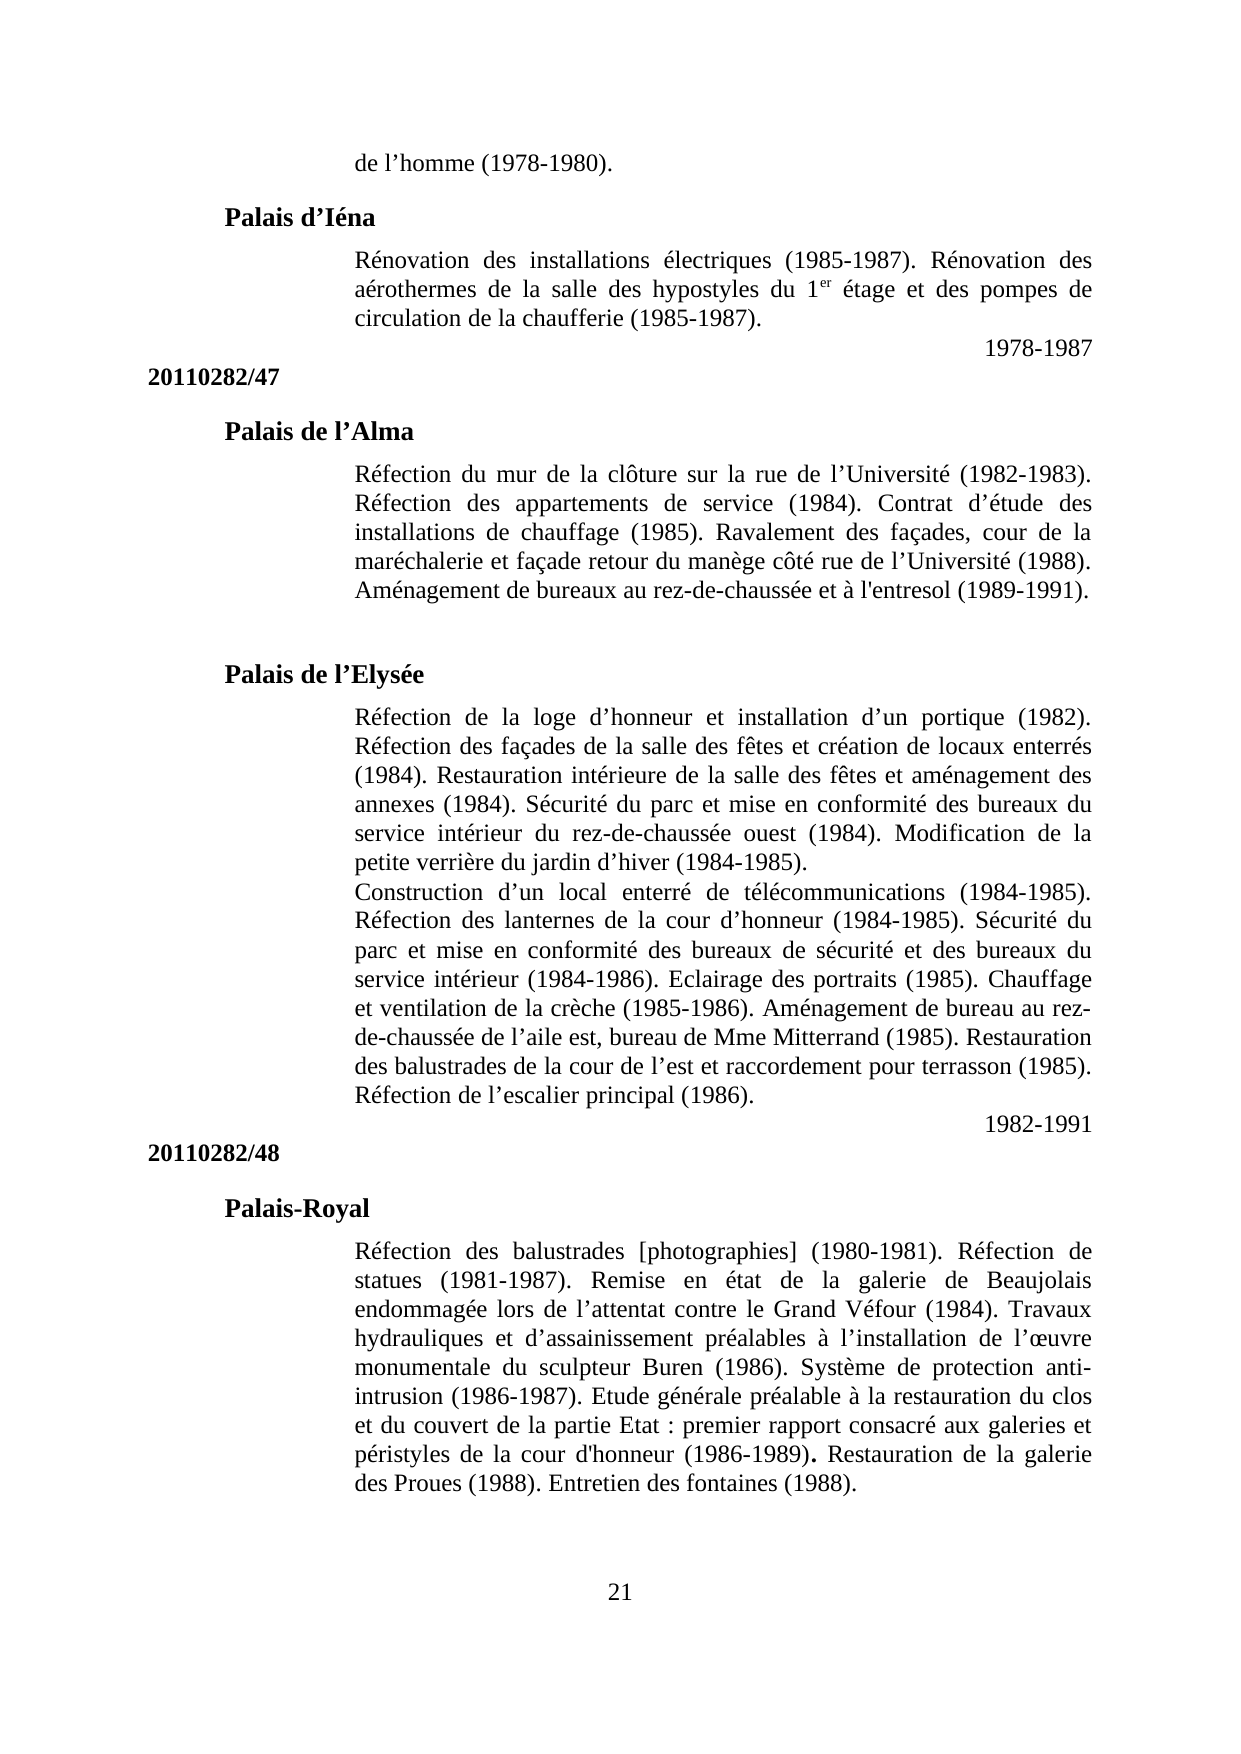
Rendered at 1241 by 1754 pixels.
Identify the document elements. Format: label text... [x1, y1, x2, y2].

text de l’homme (1978-1980). [354, 148, 1093, 177]
text Réfection des balustrades [photographies] (1980-1981). Réfection de statues (1981-1987). Remise en état de la galerie de Beaujolais endommagée lors de l’attentat contre le Grand Véfour (1984). Travaux hydrauliques et d’assainissement préalables à l’installation de l’œuvre monumentale du sculpteur Buren (1986). Système de protection anti-intrusion (1986-1987). Etude générale préalable à la restauration du clos et du couvert de la partie Etat : premier rapport consacré aux galeries et péristyles de la cour d'honneur (1986-1989). Restauration de la galerie des Proues (1988). Entretien des fontaines (1988). [354, 1236, 1093, 1497]
text Construction d’un local enterré de télécommunications (1984-1985). Réfection des lanternes de la cour d’honneur (1984-1985). Sécurité du parc et mise en conformité des bureaux de sécurité et des bureaux du service intérieur (1984-1986). Eclairage des portraits (1985). Chauffage et ventilation de la crèche (1985-1986). Aménagement de bureau au rez-de-chaussée de l’aile est, bureau de Mme Mitterrand (1985). Restauration des balustrades de la cour de l’est et raccordement pour terrasson (1985). Réfection de l’escalier principal (1986). [354, 876, 1093, 1109]
subtitle Palais de l’Elysée [224, 658, 1093, 689]
subtitle Palais de l’Alma [224, 416, 1093, 447]
text Rénovation des installations électriques (1985-1987). Rénovation des aérothermes de la salle des hypostyles du 1er étage et des pompes de circulation de la chaufferie (1985-1987). [354, 245, 1093, 332]
subtitle Palais d’Iéna [224, 202, 1093, 233]
text 1982-1991 [148, 1109, 1093, 1138]
text 20110282/47 [148, 361, 1093, 391]
text 1978-1987 [148, 332, 1093, 361]
text 20110282/48 [148, 1138, 1093, 1167]
text Réfection du mur de la clôture sur la rue de l’Université (1982-1983). Réfection des appartements de service (1984). Contrat d’étude des installations de chauffage (1985). Ravalement des façades, cour de la maréchalerie et façade retour du manège côté rue de l’Université (1988). Aménagement de bureaux au rez-de-chaussée et à l'entresol (1989-1991). [354, 459, 1093, 604]
text Réfection de la loge d’honneur et installation d’un portique (1982). Réfection des façades de la salle des fêtes et création de locaux enterrés (1984). Restauration intérieure de la salle des fêtes et aménagement des annexes (1984). Sécurité du parc et mise en conformité des bureaux du service intérieur du rez-de-chaussée ouest (1984). Modification de la petite verrière du jardin d’hiver (1984-1985). [354, 702, 1093, 876]
subtitle Palais-Royal [224, 1192, 1093, 1223]
